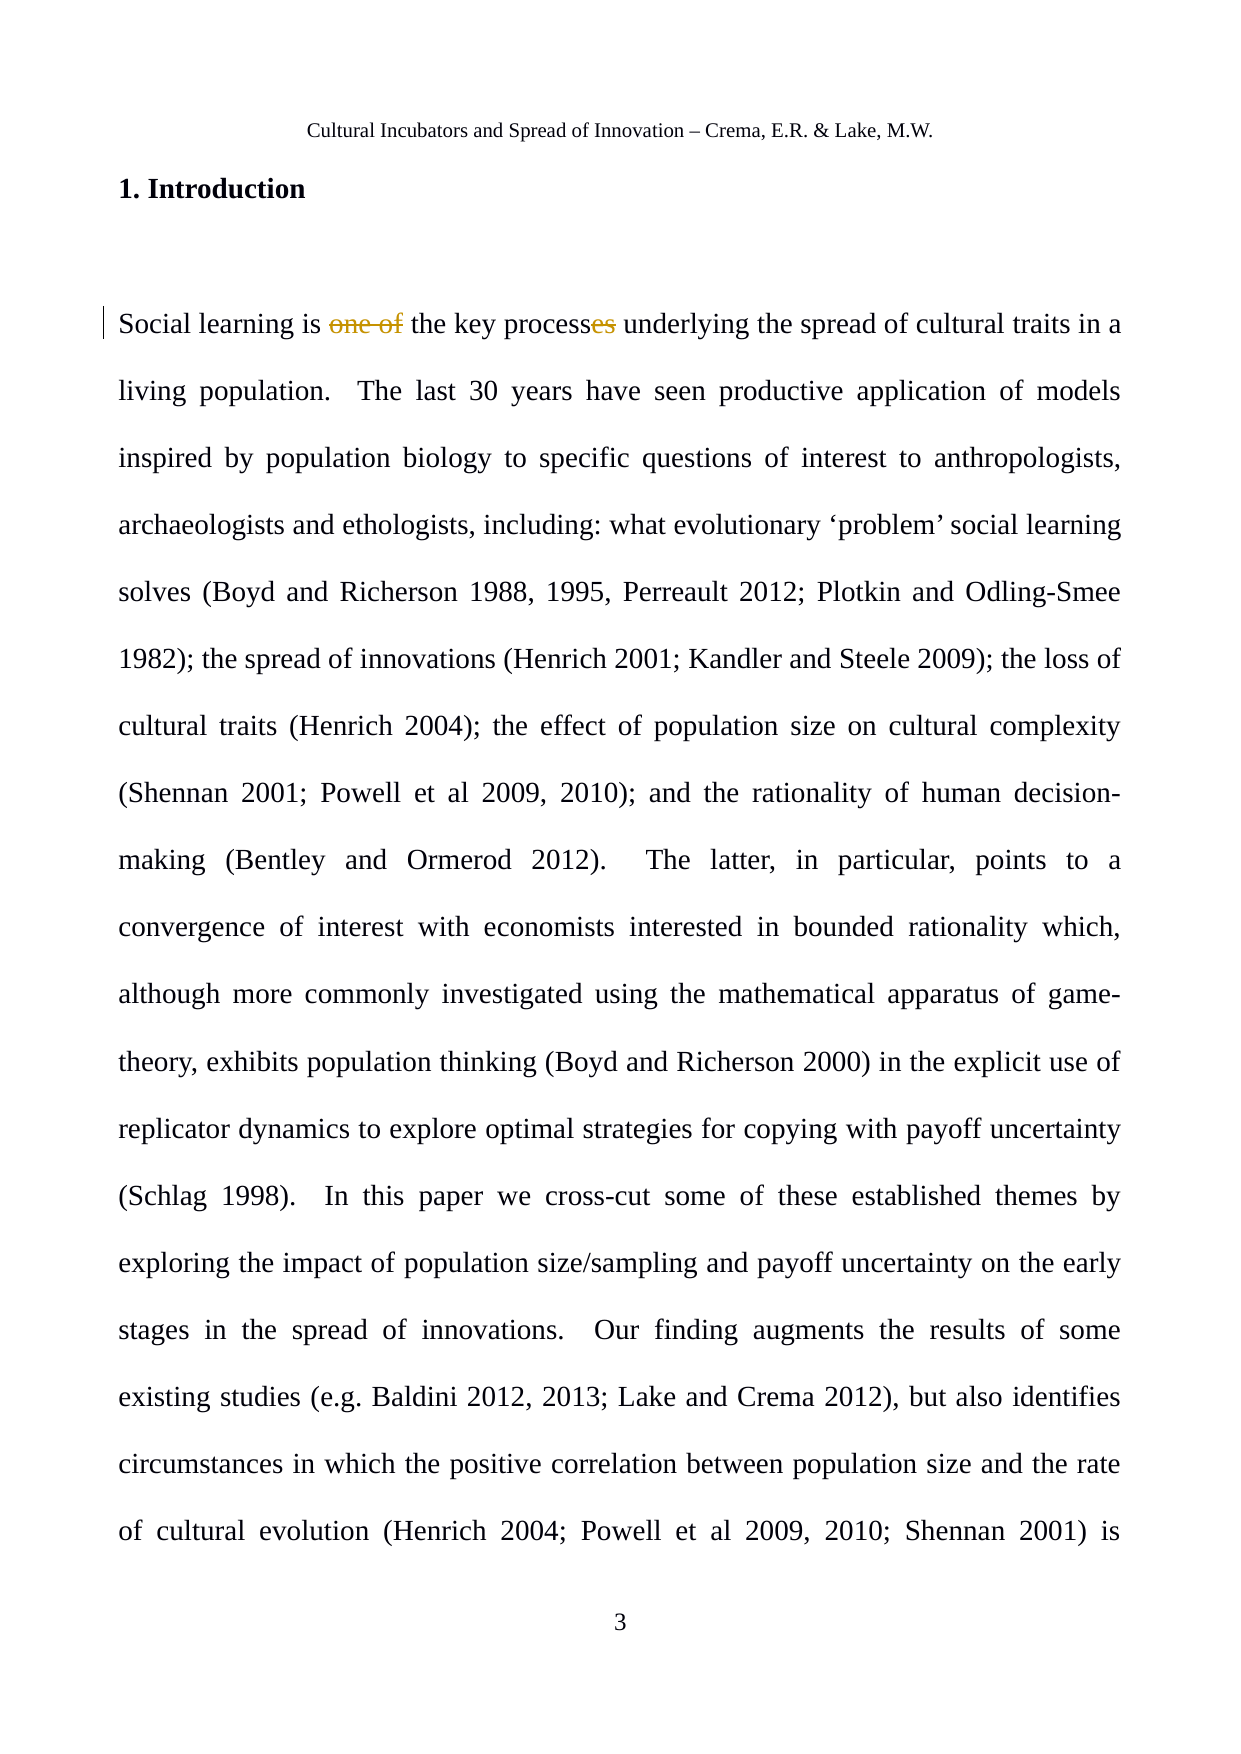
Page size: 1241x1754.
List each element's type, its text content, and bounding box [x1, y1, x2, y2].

text 1. Introduction [118, 172, 1122, 205]
text Social learning is the key process underlying the spread of cultural traits in a living population. The last 30 years have seen productive application of models inspired by population biology to specific questions of interest to anthropologists, archaeologists and ethologists, including: what evolutionary ‘problem’ social learning solves (Boyd and Richerson 1988, 1995, Perreault 2012; Plotkin and Odling-Smee 1982); the spread of innovations (Henrich 2001; Kandler and Steele 2009); the loss of cultural traits (Henrich 2004); the effect of population size on cultural complexity (Shennan 2001; Powell et al 2009, 2010); and the rationality of human decision-making (Bentley and Ormerod 2012). The latter, in particular, points to a convergence of interest with economists interested in bounded rationality which, although more commonly investigated using the mathematical apparatus of game-theory, exhibits population thinking (Boyd and Richerson 2000) in the explicit use of replicator dynamics to explore optimal strategies for copying with payoff uncertainty (Schlag 1998). In this paper we cross-cut some of these established themes by exploring the impact of population size/sampling and payoff uncertainty on the early stages in the spread of innovations. Our finding augments the results of some existing studies (e.g. Baldini 2012, 2013; Lake and Crema 2012), but also identifies circumstances in which the positive correlation between population size and the rate of cultural evolution (Henrich 2004; Powell et al 2009, 2010; Shennan 2001) is [118, 306, 1122, 1547]
